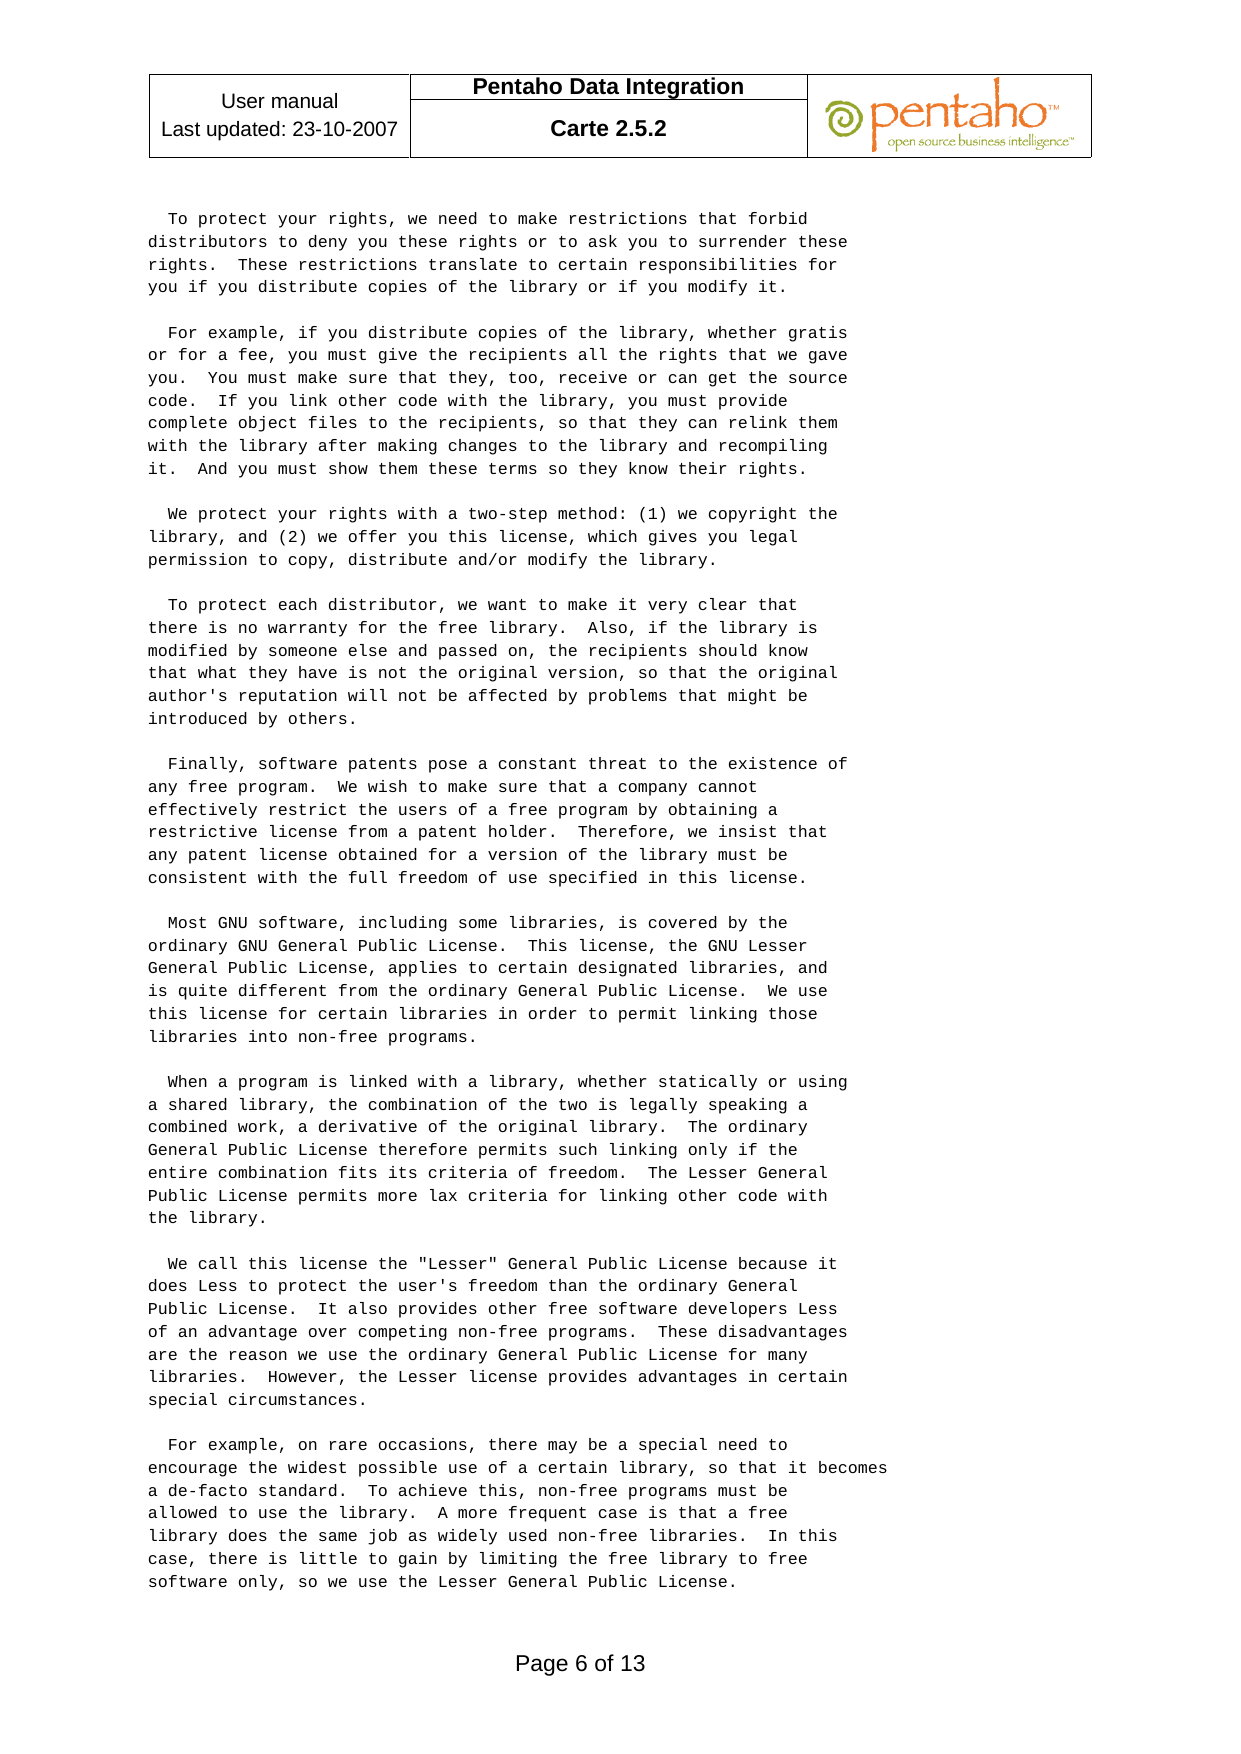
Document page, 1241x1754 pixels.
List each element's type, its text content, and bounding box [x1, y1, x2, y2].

text To protect your rights, we need to make restrictions that forbid distributors to deny you these rights or to ask you to surrender these rights. These restrictions translate to certain responsibilities for you if you distribute copies of the library or if you modify it. For example, if you distribute copies of the library, whether gratis or for a fee, you must give the recipients all the rights that we gave you. You must make sure that they, too, receive or can get the source code. If you link other code with the library, you must provide complete object files to the recipients, so that they can relink them with the library after making changes to the library and recompiling it. And you must show them these terms so they know their rights. We protect your rights with a two-step method: (1) we copyright the library, and (2) we offer you this license, which gives you legal permission to copy, distribute and/or modify the library. To protect each distributor, we want to make it very clear that there is no warranty for the free library. Also, if the library is modified by someone else and passed on, the recipients should know that what they have is not the original version, so that the original author's reputation will not be affected by problems that might be introduced by others. Finally, software patents pose a constant threat to the existence of any free program. We wish to make sure that a company cannot effectively restrict the users of a free program by obtaining a restrictive license from a patent holder. Therefore, we insist that any patent license obtained for a version of the library must be consistent with the full freedom of use specified in this license. Most GNU software, including some libraries, is covered by the ordinary GNU General Public License. This license, the GNU Lesser General Public License, applies to certain designated libraries, and is quite different from the ordinary General Public License. We use this license for certain libraries in order to permit linking those libraries into non-free programs. When a program is linked with a library, whether statically or using a shared library, the combination of the two is legally speaking a combined work, a derivative of the original library. The ordinary General Public License therefore permits such linking only if the entire combination fits its criteria of freedom. The Lesser General Public License permits more lax criteria for linking other code with the library. We call this license the "Lesser" General Public License because it does Less to protect the user's freedom than the ordinary General Public License. It also provides other free software developers Less of an advantage over competing non-free programs. These disadvantages are the reason we use the ordinary General Public License for many libraries. However, the Lesser license provides advantages in certain special circumstances. For example, on rare occasions, there may be a special need to encourage the widest possible use of a certain library, so that it becomes a de-facto standard. To achieve this, non-free programs must be allowed to use the library. A more frequent case is that a free library does the same job as widely used non-free libraries. In this case, there is little to gain by limiting the free library to free software only, so we use the Lesser General Public License. [148, 188, 1092, 1592]
